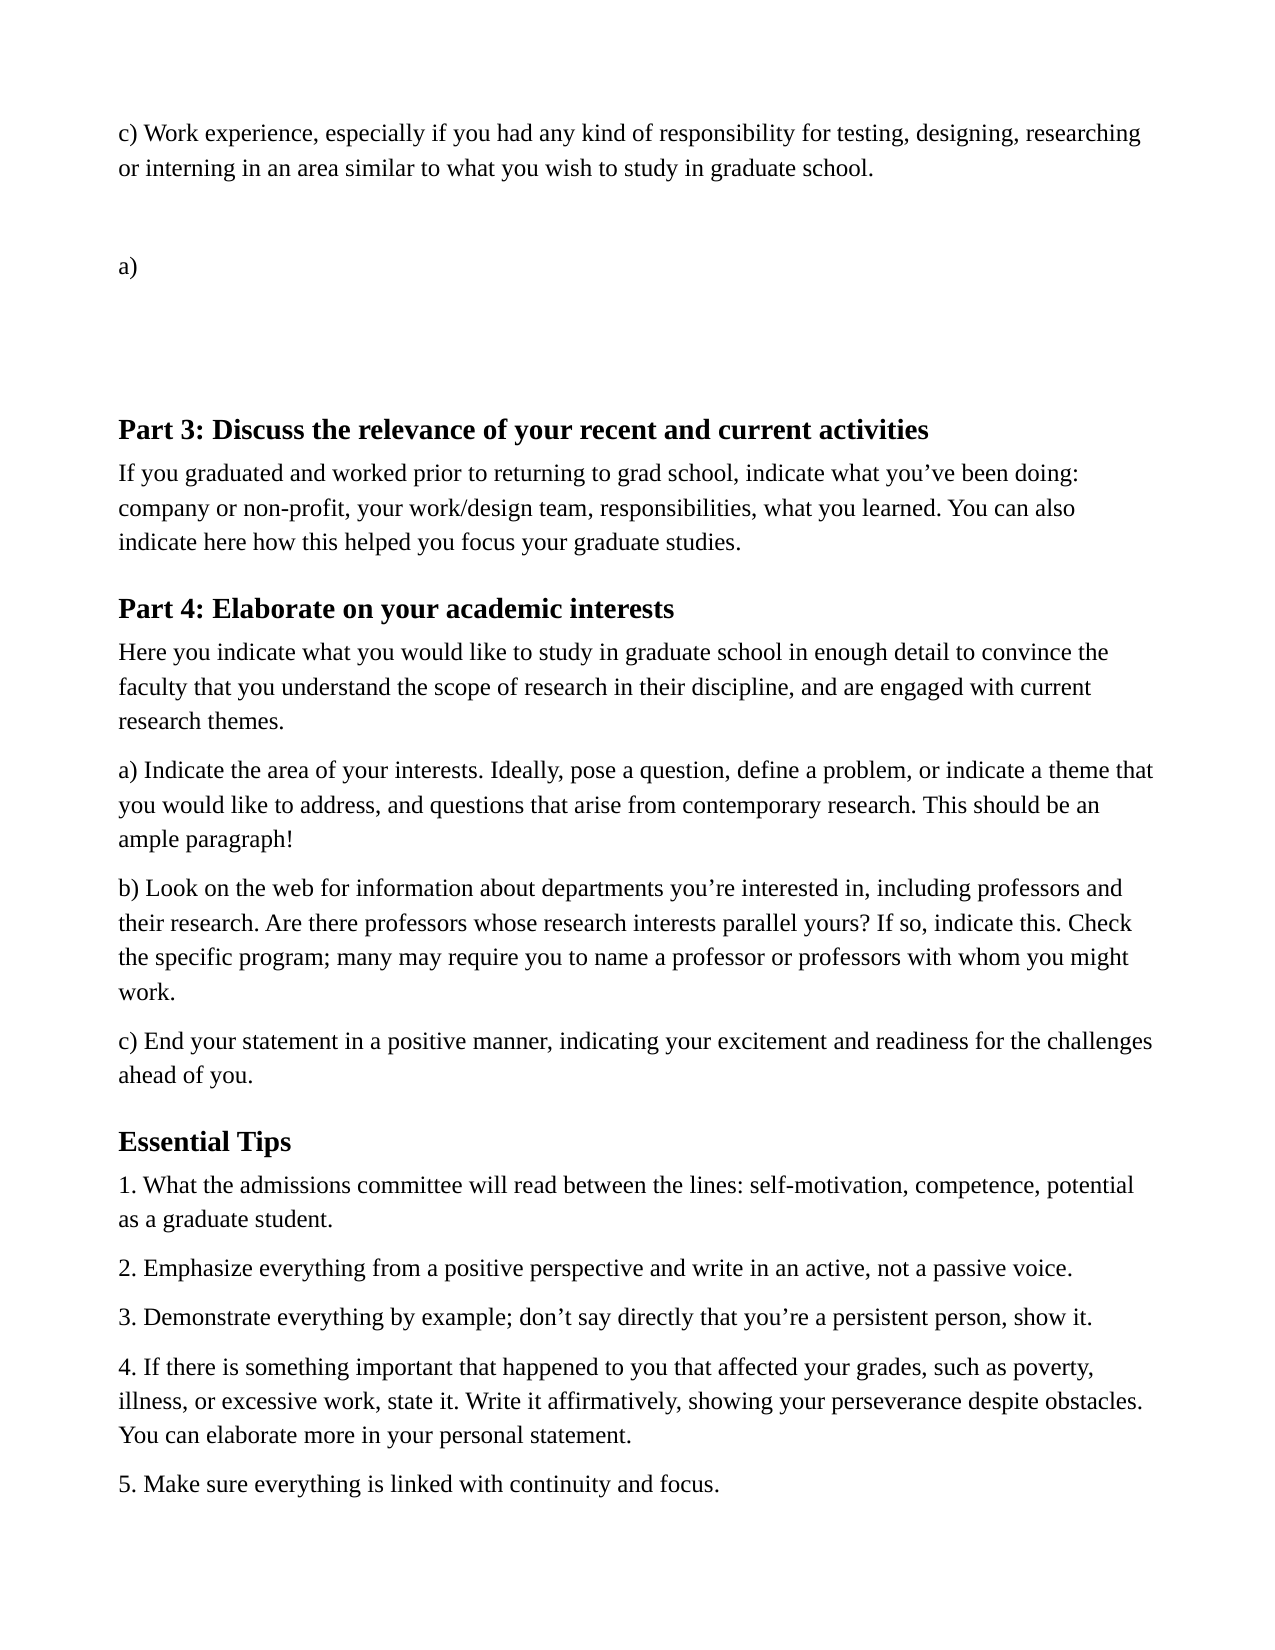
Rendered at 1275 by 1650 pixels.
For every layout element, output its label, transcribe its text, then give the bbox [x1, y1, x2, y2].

text If you graduated and worked prior to returning to grad school, indicate what you’ve been doing: company or non-profit, your work/design team, responsibilities, what you learned. You can also indicate here how this helped you focus your graduate studies. [118, 458, 1157, 556]
text a) [118, 251, 1157, 279]
text 2. Emphasize everything from a positive perspective and write in an active, not a passive voice. [118, 1253, 1157, 1282]
text Here you indicate what you would like to study in graduate school in enough detail to convince the faculty that you understand the scope of research in their discipline, and are engaged with current research themes. [118, 637, 1157, 735]
subtitle Part 4: Elaborate on your academic interests [118, 591, 1157, 625]
text a) Indicate the area of your interests. Ideally, pose a question, define a problem, or indicate a theme that you would like to address, and questions that arise from contemporary research. This should be an ample paragraph! [118, 755, 1157, 853]
text b) Look on the web for information about departments you’re interested in, including professors and their research. Are there professors whose research interests parallel yours? If so, indicate this. Check the specific program; many may require you to name a professor or professors with whom you might work. [118, 873, 1157, 1005]
text 1. What the admissions committee will read between the lines: self-motivation, competence, potential as a graduate student. [118, 1170, 1157, 1233]
text c) Work experience, especially if you had any kind of responsibility for testing, designing, researching or interning in an area similar to what you wish to study in graduate school. [118, 118, 1157, 181]
text 4. If there is something important that happened to you that affected your grades, such as poverty, illness, or excessive work, state it. Write it affirmatively, showing your perseverance despite obstacles. You can elaborate more in your personal statement. [118, 1352, 1157, 1449]
text c) End your statement in a positive manner, indicating your excitement and readiness for the challenges ahead of you. [118, 1026, 1157, 1089]
subtitle Essential Tips [118, 1124, 1157, 1157]
text 3. Demonstrate everything by example; don’t say directly that you’re a persistent person, show it. [118, 1302, 1157, 1331]
text 5. Make sure everything is linked with continuity and focus. [118, 1469, 1157, 1498]
subtitle Part 3: Discuss the relevance of your recent and current activities [118, 412, 1157, 446]
